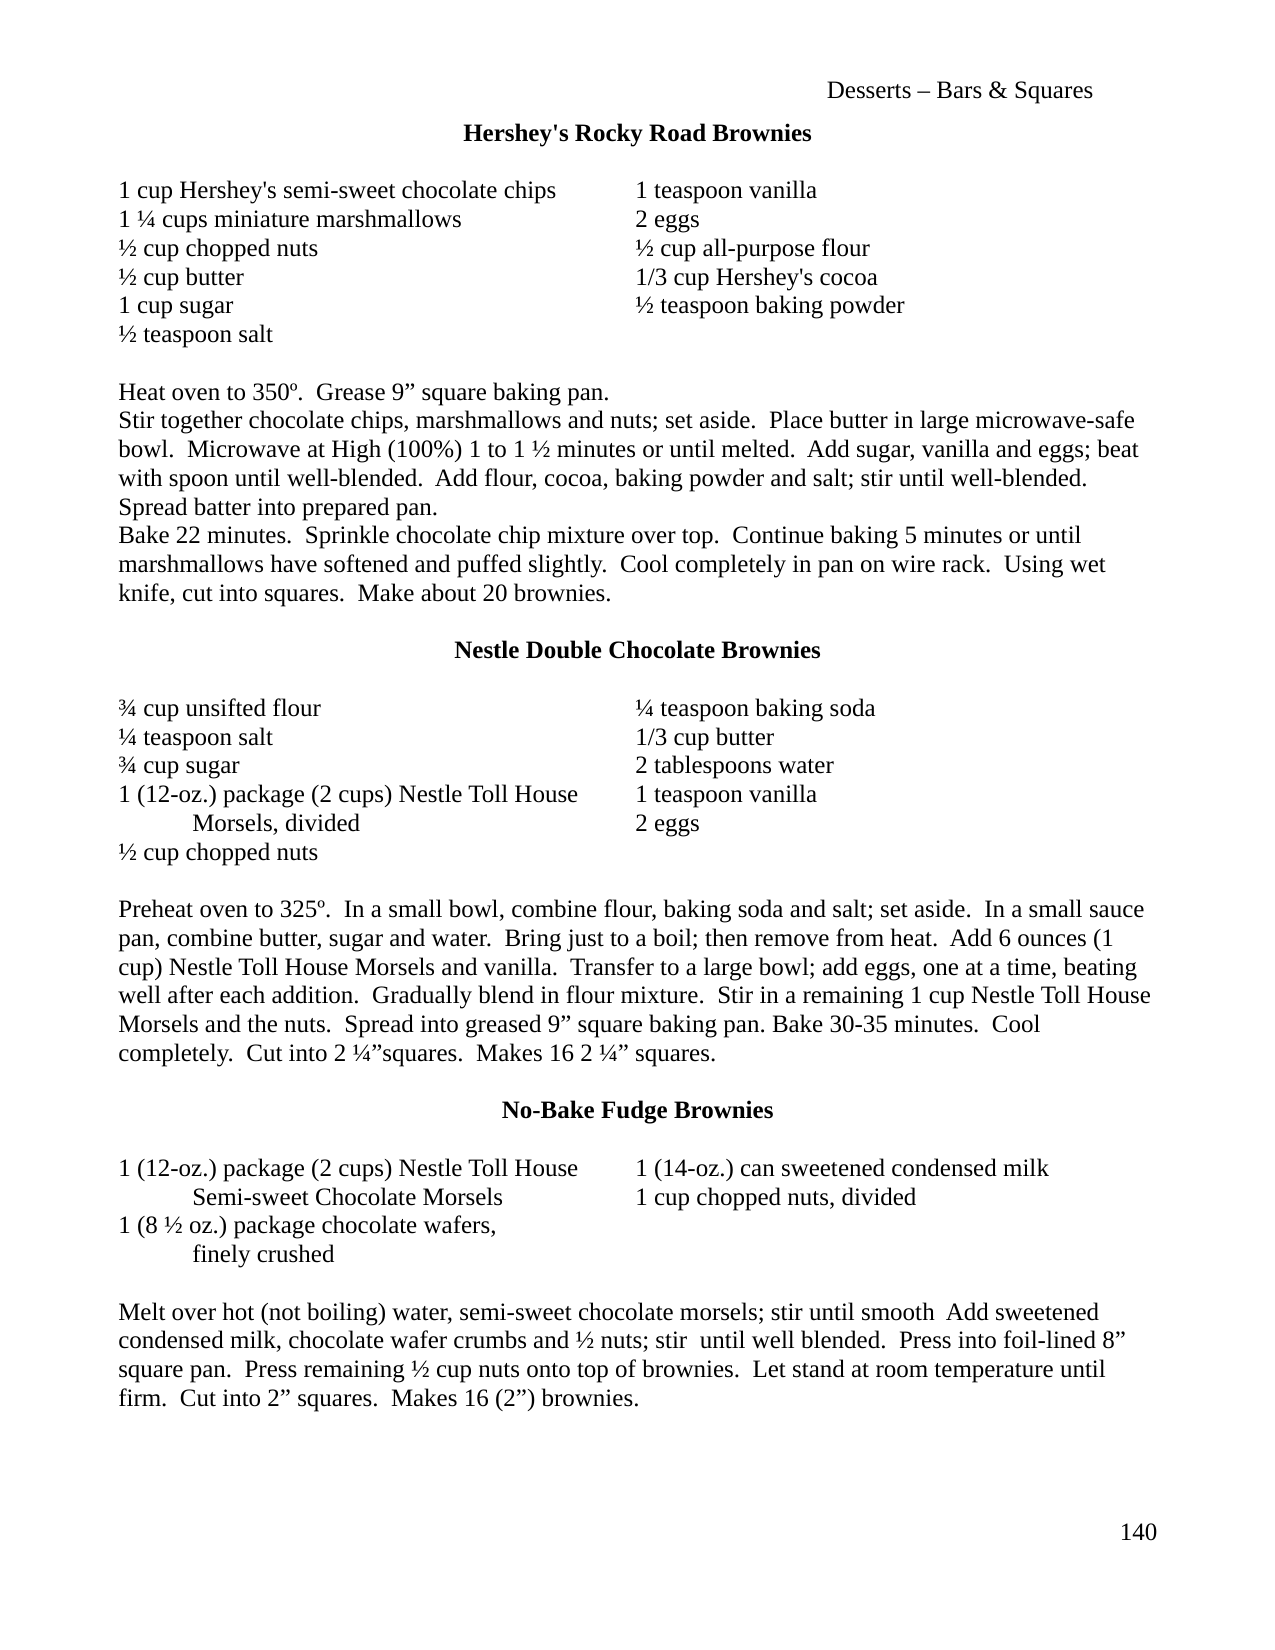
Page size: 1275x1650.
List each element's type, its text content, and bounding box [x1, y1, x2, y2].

text ¾ cup unsifted flour ¼ teaspoon baking soda [118, 693, 1157, 722]
text 1 ¼ cups miniature marshmallows 2 eggs [118, 204, 1157, 233]
text Nestle Double Chocolate Brownies [118, 636, 1157, 664]
text 1 cup sugar ½ teaspoon baking powder [118, 291, 1157, 319]
text ½ teaspoon salt [118, 319, 1157, 348]
text 1 cup Hershey's semi-sweet chocolate chips 1 teaspoon vanilla [118, 176, 1157, 204]
text Preheat oven to 325º. In a small bowl, combine flour, baking soda and salt; set aside. In a small sauce pan, combine butter, sugar and water. Bring just to a boil; then remove from heat. Add 6 ounces (1 cup) Nestle Toll House Morsels and vanilla. Transfer to a large bowl; add eggs, one at a time, beating well after each addition. Gradually blend in flour mixture. Stir in a remaining 1 cup Nestle Toll House Morsels and the nuts. Spread into greased 9” square baking pan. Bake 30-35 minutes. Cool completely. Cut into 2 ¼”squares. Makes 16 2 ¼” squares. [118, 894, 1157, 1067]
text ½ cup chopped nuts ½ cup all-purpose flour [118, 233, 1157, 262]
text Bake 22 minutes. Sprinkle chocolate chip mixture over top. Continue baking 5 minutes or until marshmallows have softened and puffed slightly. Cool completely in pan on wire rack. Using wet knife, cut into squares. Make about 20 brownies. [118, 521, 1157, 607]
text ½ cup butter 1/3 cup Hershey's cocoa [118, 262, 1157, 291]
text 1 (8 ½ oz.) package chocolate wafers, [118, 1211, 1157, 1239]
text finely crushed [118, 1239, 1157, 1268]
text Heat oven to 350º. Grease 9” square baking pan. [118, 377, 1157, 406]
text ½ cup chopped nuts [118, 837, 1157, 866]
text ¾ cup sugar 2 tablespoons water [118, 751, 1157, 779]
text Hershey's Rocky Road Brownies [118, 118, 1157, 147]
text ¼ teaspoon salt 1/3 cup butter [118, 722, 1157, 751]
text Stir together chocolate chips, marshmallows and nuts; set aside. Place butter in large microwave-safe bowl. Microwave at High (100%) 1 to 1 ½ minutes or until melted. Add sugar, vanilla and eggs; beat with spoon until well-blended. Add flour, cocoa, baking powder and salt; stir until well-blended. Spread batter into prepared pan. [118, 406, 1157, 521]
text 1 (12-oz.) package (2 cups) Nestle Toll House 1 teaspoon vanilla [118, 779, 1157, 808]
text Melt over hot (not boiling) water, semi-sweet chocolate morsels; stir until smooth Add sweetened condensed milk, chocolate wafer crumbs and ½ nuts; stir until well blended. Press into foil-lined 8” square pan. Press remaining ½ cup nuts onto top of brownies. Let stand at room temperature until firm. Cut into 2” squares. Makes 16 (2”) brownies. [118, 1297, 1157, 1412]
text Morsels, divided 2 eggs [118, 808, 1157, 837]
text No-Bake Fudge Brownies [118, 1096, 1157, 1124]
text Semi-sweet Chocolate Morsels 1 cup chopped nuts, divided [118, 1182, 1157, 1211]
text 1 (12-oz.) package (2 cups) Nestle Toll House 1 (14-oz.) can sweetened condensed milk [118, 1153, 1157, 1182]
